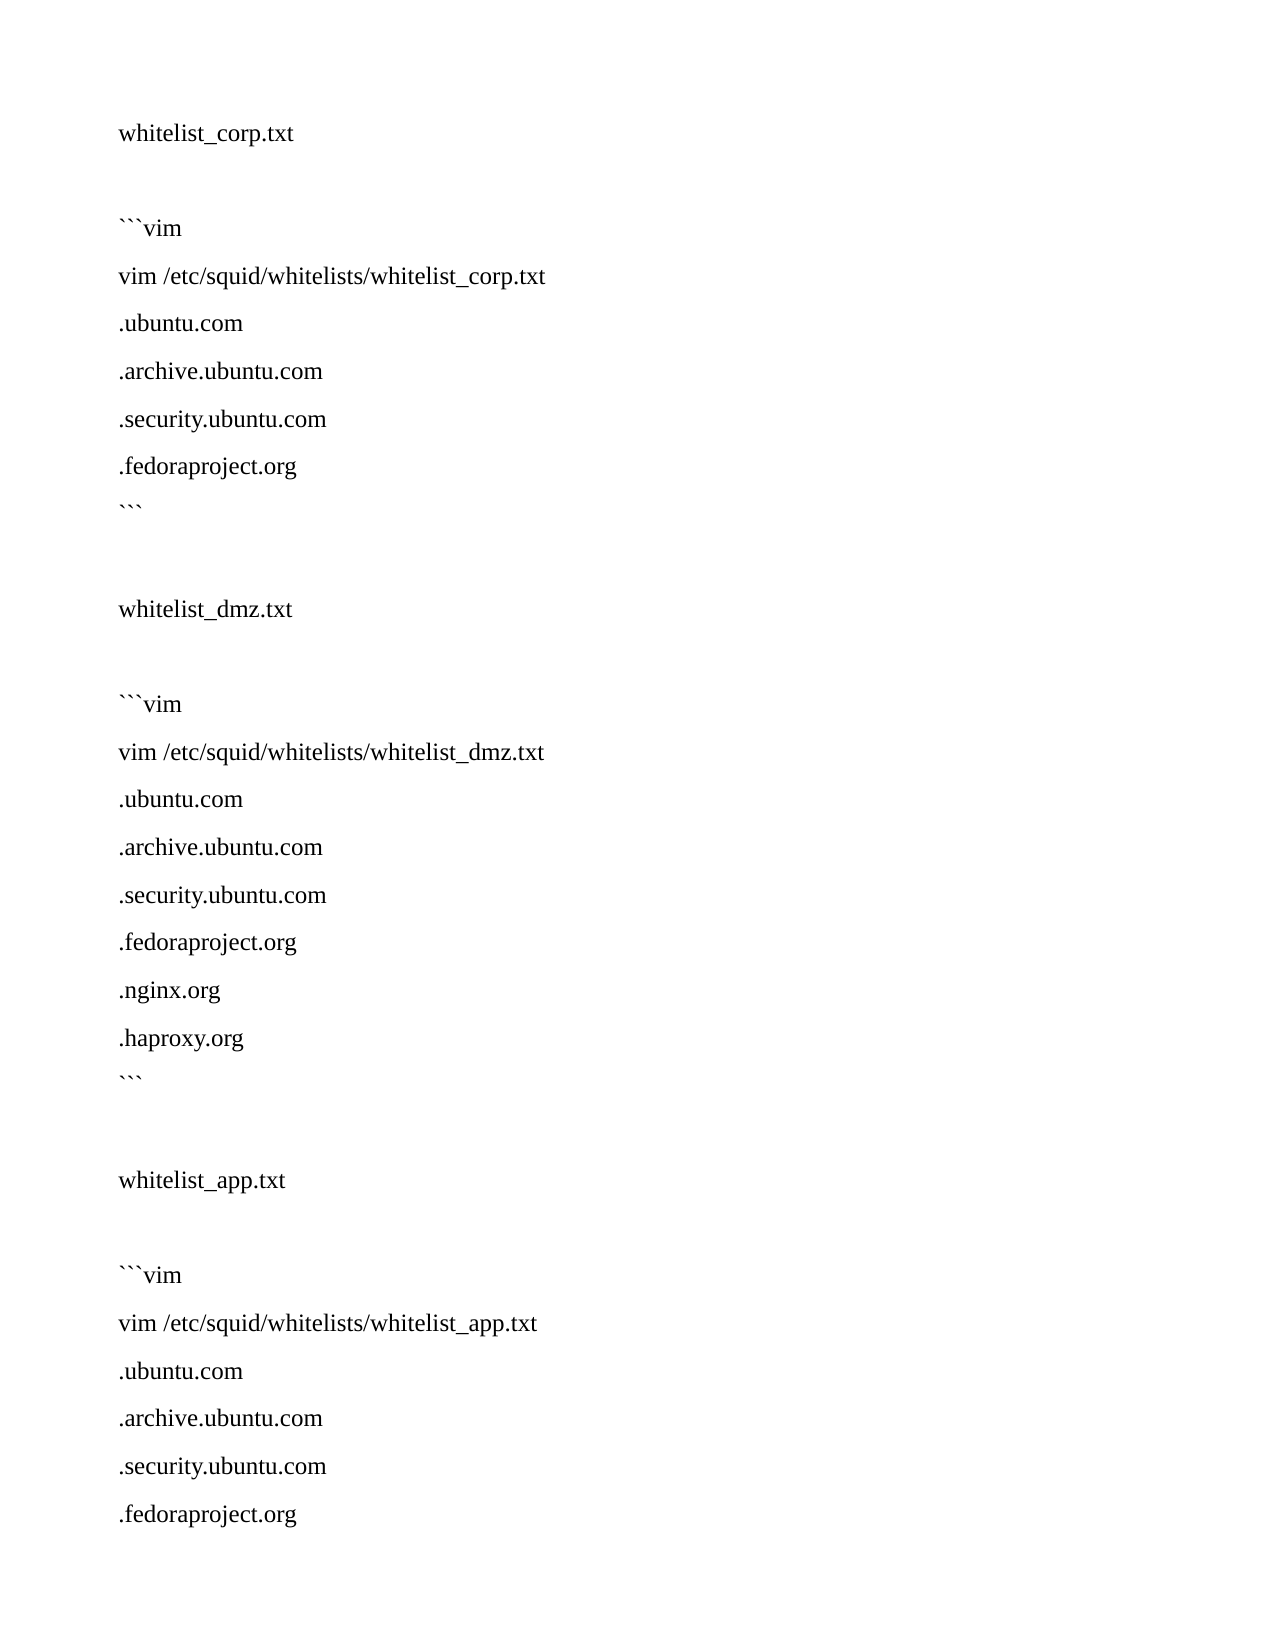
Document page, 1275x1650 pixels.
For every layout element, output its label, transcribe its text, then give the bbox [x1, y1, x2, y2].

text .fedoraproject.org [118, 927, 1157, 956]
text .ubuntu.com [118, 784, 1157, 813]
text ```vim [118, 1261, 1157, 1289]
text ```vim [118, 689, 1157, 718]
text .haproxy.org [118, 1023, 1157, 1051]
text whitelist_app.txt [118, 1165, 1157, 1194]
text .fedoraproject.org [118, 1499, 1157, 1527]
text .archive.ubuntu.com [118, 1403, 1157, 1432]
text ```vim [118, 213, 1157, 242]
text .fedoraproject.org [118, 451, 1157, 480]
text ``` [118, 499, 1157, 528]
text whitelist_dmz.txt [118, 594, 1157, 623]
text .nginx.org [118, 975, 1157, 1004]
text vim /etc/squid/whitelists/whitelist_corp.txt [118, 261, 1157, 290]
text ``` [118, 1070, 1157, 1099]
text whitelist_corp.txt [118, 118, 1157, 147]
text .archive.ubuntu.com [118, 832, 1157, 861]
text .security.ubuntu.com [118, 1451, 1157, 1480]
text .security.ubuntu.com [118, 880, 1157, 908]
text .security.ubuntu.com [118, 404, 1157, 432]
text vim /etc/squid/whitelists/whitelist_app.txt [118, 1308, 1157, 1337]
text .ubuntu.com [118, 308, 1157, 337]
text vim /etc/squid/whitelists/whitelist_dmz.txt [118, 737, 1157, 766]
text .archive.ubuntu.com [118, 356, 1157, 385]
text .ubuntu.com [118, 1356, 1157, 1384]
